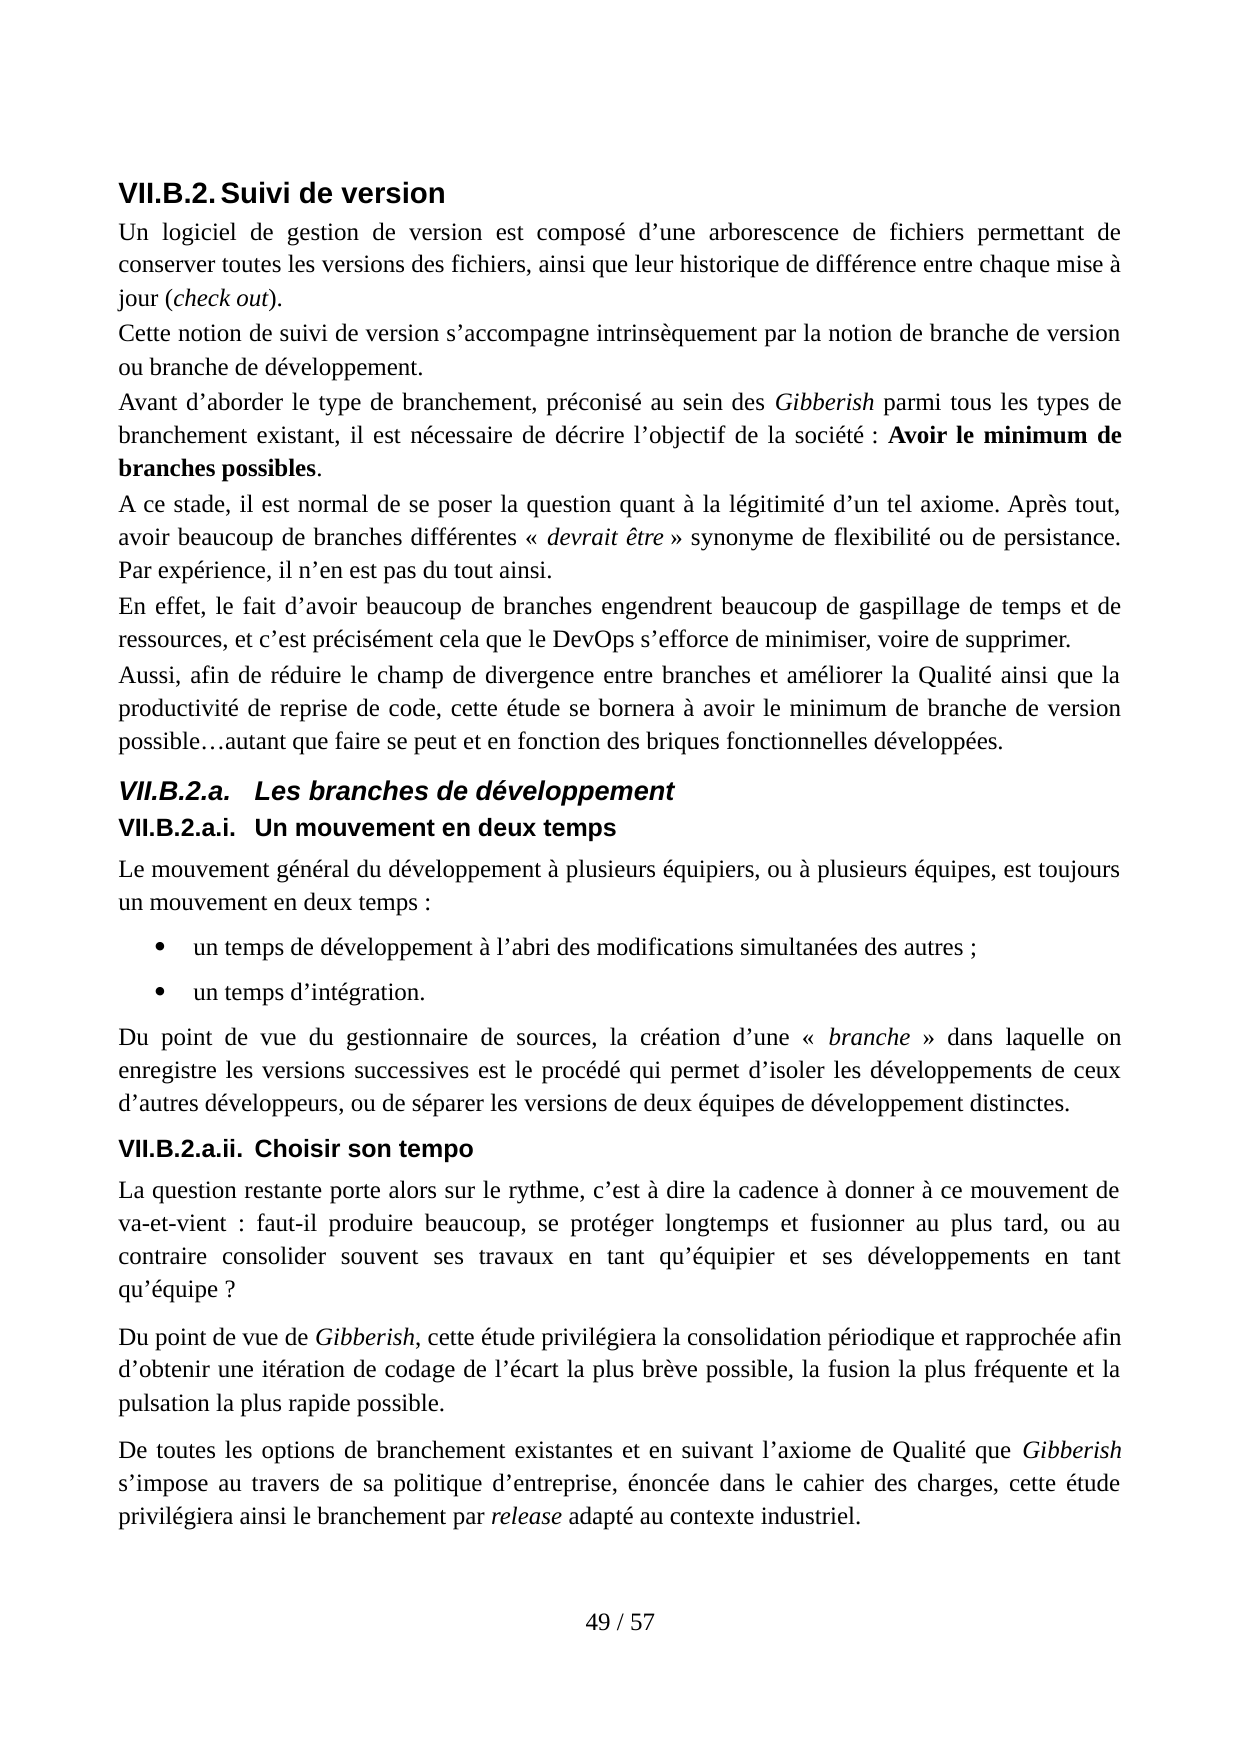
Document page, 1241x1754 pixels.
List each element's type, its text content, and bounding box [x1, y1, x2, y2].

text Le mouvement général du développement à plusieurs équipiers, ou à plusieurs équipes, est toujours un mouvement en deux temps : [118, 854, 1122, 916]
text La question restante porte alors sur le rythme, c’est à dire la cadence à donner à ce mouvement de va-et-vient : faut-il produire beaucoup, se protéger longtemps et fusionner au plus tard, ou au contraire consolider souvent ses travaux en tant qu’équipier et ses développements en tant qu’équipe ? [118, 1175, 1122, 1302]
text En effet, le fait d’avoir beaucoup de branches engendrent beaucoup de gaspillage de temps et de ressources, et c’est précisément cela que le DevOps s’efforce de minimiser, voire de supprimer. [118, 591, 1122, 653]
text A ce stade, il est normal de se poser la question quant à la légitimité d’un tel axiome. Après tout, avoir beaucoup de branches différentes « devrait être » synonyme de flexibilité ou de persistance. Par expérience, il n’en est pas du tout ainsi. [118, 489, 1122, 584]
text Cette notion de suivi de version s’accompagne intrinsèquement par la notion de branche de version ou branche de développement. [118, 318, 1122, 380]
subtitle Les branches de développement [118, 775, 1122, 806]
text Un logiciel de gestion de version est composé d’une arborescence de fichiers permettant de conserver toutes les versions des fichiers, ainsi que leur historique de différence entre chaque mise à jour (check out). [118, 217, 1122, 311]
text Avant d’aborder le type de branchement, préconisé au sein des Gibberish parmi tous les types de branchement existant, il est nécessaire de décrire l’objectif de la société : Avoir le minimum de branches possibles. [118, 387, 1122, 482]
list un temps de développement à l’abri des modifications simultanées des autres ; [156, 932, 1122, 961]
text Aussi, afin de réduire le champ de divergence entre branches et améliorer la Qualité ainsi que la productivité de reprise de code, cette étude se bornera à avoir le minimum de branche de version possible…autant que faire se peut et en fonction des briques fonctionnelles développées. [118, 660, 1122, 755]
subtitle Un mouvement en deux temps [118, 813, 1122, 842]
subtitle Suivi de version [118, 176, 1122, 210]
subtitle Choisir son tempo [118, 1133, 1122, 1162]
text De toutes les options de branchement existantes et en suivant l’axiome de Qualité que Gibberish s’impose au travers de sa politique d’entreprise, énoncée dans le cahier des charges, cette étude privilégiera ainsi le branchement par release adapté au contexte industriel. [118, 1435, 1122, 1530]
text Du point de vue de Gibberish, cette étude privilégiera la consolidation périodique et rapprochée afin d’obtenir une itération de codage de l’écart la plus brève possible, la fusion la plus fréquente et la pulsation la plus rapide possible. [118, 1322, 1122, 1416]
list un temps d’intégration. [156, 977, 1122, 1006]
text Du point de vue du gestionnaire de sources, la création d’une « branche » dans laquelle on enregistre les versions successives est le procédé qui permet d’isoler les développements de ceux d’autres développeurs, ou de séparer les versions de deux équipes de développement distinctes. [118, 1022, 1122, 1117]
